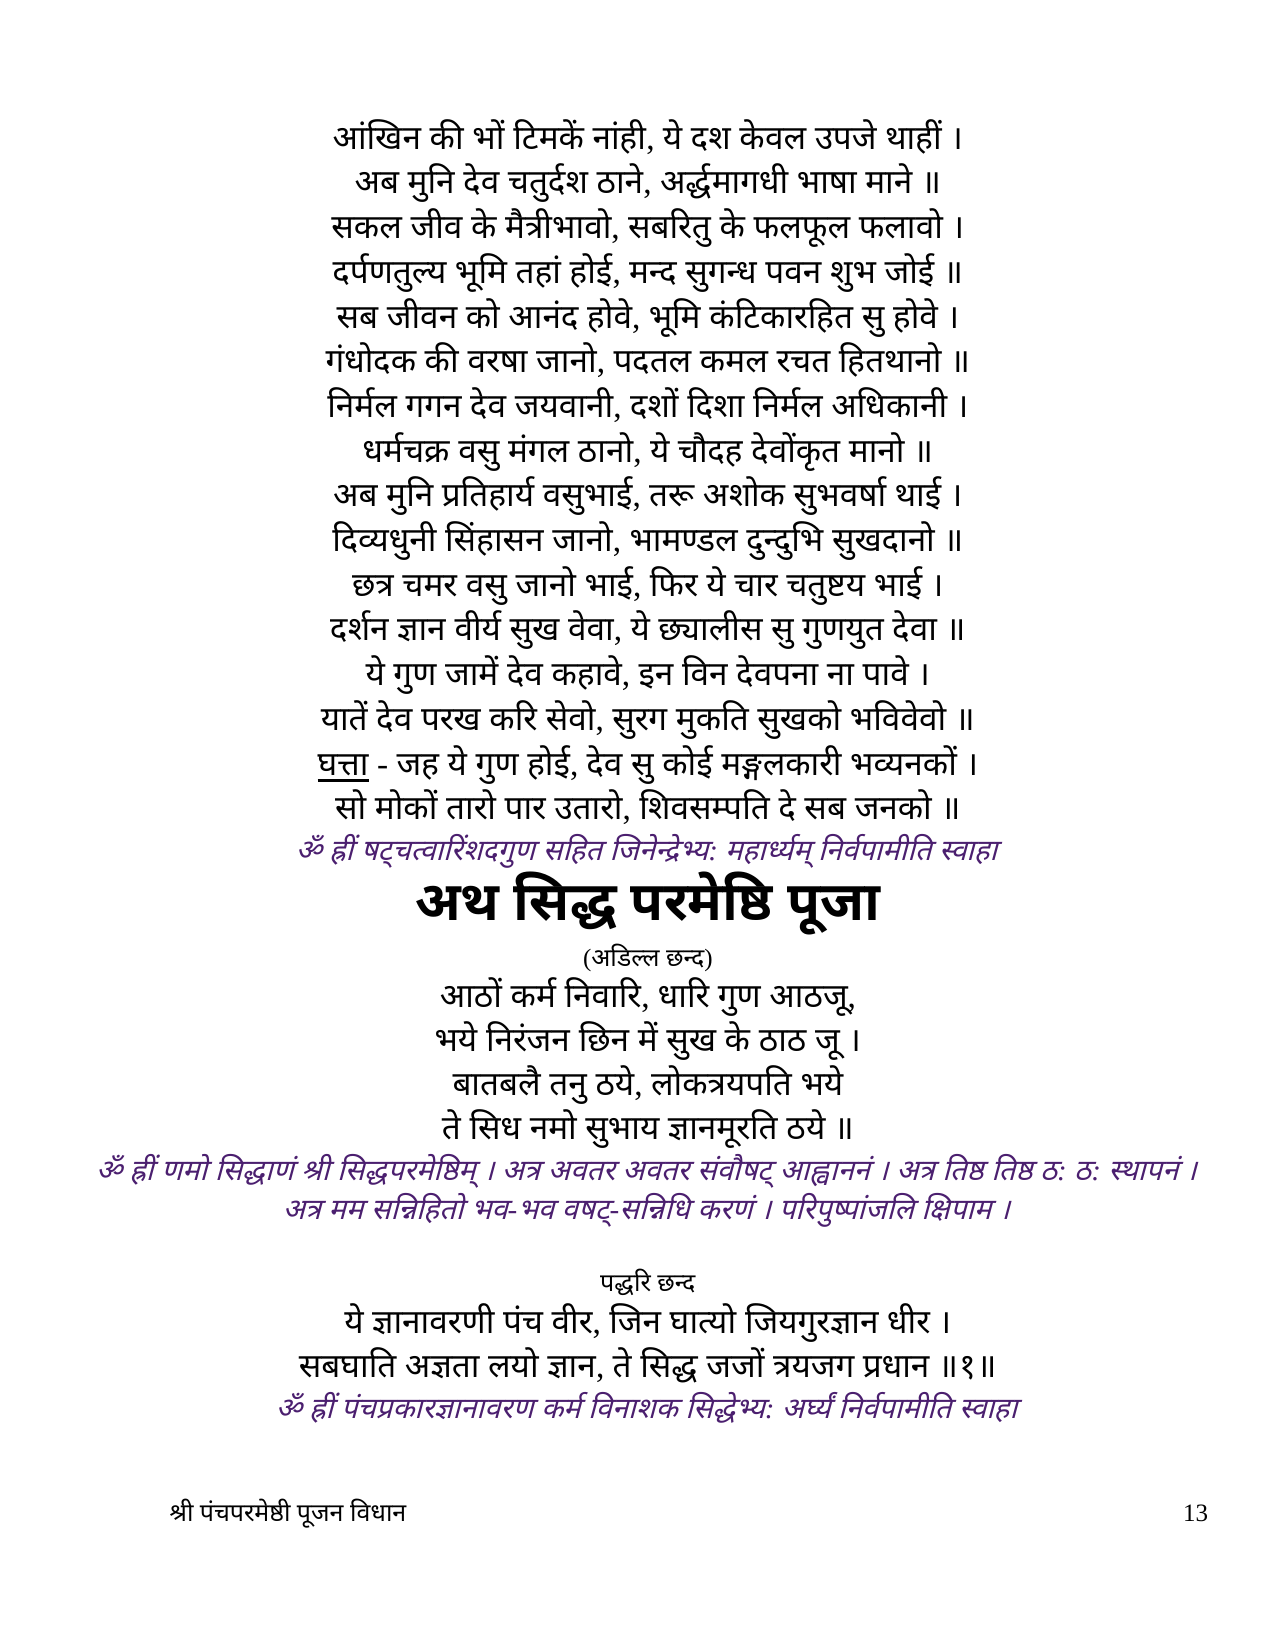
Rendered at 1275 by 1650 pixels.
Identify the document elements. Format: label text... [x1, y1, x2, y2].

text आंखिन की भों टिमकें नांही, ये दश केवल उपजे थाहीं । अब मुनि देव चतुर्दश ठाने, अर्द्धमागधी भाषा माने ॥ सकल जीव के मैत्रीभावो, सबरितु के फलफूल फलावो । दर्पणतुल्य भूमि तहां होई, मन्द सुगन्ध पवन शुभ जोई ॥ सब जीवन को आनंद होवे, भूमि कंटिकारहित सु होवे । गंधोदक की वरषा जानो, पदतल कमल रचत हितथानो ॥ निर्मल गगन देव जयवानी, दशों दिशा निर्मल अधिकानी । धर्मचक्र वसु मंगल ठानो, ये चौदह देवोंकृत मानो ॥ अब मुनि प्रतिहार्य वसुभाई, तरू अशोक सुभवर्षा थाई । दिव्यधुनी सिंहासन जानो, भामण्डल दुन्दुभि सुखदानो ॥ छत्र चमर वसु जानो भाई, फिर ये चार चतुष्टय भाई । दर्शन ज्ञान वीर्य सुख वेवा, ये छ्यालीस सु गुणयुत देवा ॥ ये गुण जामें देव कहावे, इन विन देवपना ना पावे । यातें देव परख करि सेवो, सुरग मुकति सुखको भविवेवो ॥ घत्ता - जह ये गुण होई, देव सु कोई मङ्गलकारी भव्यनकों । सो मोकों तारो पार उतारो, शिवसम्पति दे सब जनको ॥ ॐ ह्रीं षट्‍चत्वारिंशदगुण सहित जिनेन्द्रेभ्य: महार्ध्यम् निर्वपामीति स्वाहा अथ सिद्ध परमेष्ठि पूजा (अडिल्ल छन्द) आठों कर्म निवारि, धारि गुण आठजू, भये निरंजन छिन में सुख के ठाठ जू । बातबलै तनु ठये, लोकत्रयपति भये ते सिध नमो सुभाय ज्ञानमूरति ठये ॥ ॐ ह्रीं णमो सिद्धाणं श्री सिद्धपरमेष्ठिम् । अत्र अवतर अवतर संवौषट् आह्वाननं । अत्र तिष्ठ तिष्ठ ठ: ठ: स्थापनं । अत्र मम सन्निहितो भव-भव वषट्-सन्निधि करणं । परिपुष्पांजलि क्षिपाम । [87, 118, 1208, 1231]
text [87, 1431, 1208, 1469]
text पद्धरि छन्द ये ज्ञानावरणी पंच वीर, जिन घात्यो जियगुरज्ञान धीर । सबघाति अज्ञता लयो ज्ञान, ते सिद्ध जजों त्रयजग प्रधान ॥१॥ ॐ ह्रीं पंचप्रकारज्ञानावरण कर्म विनाशक सिद्धेभ्य: अर्घ्यं निर्वपामीति स्वाहा [87, 1231, 1208, 1431]
